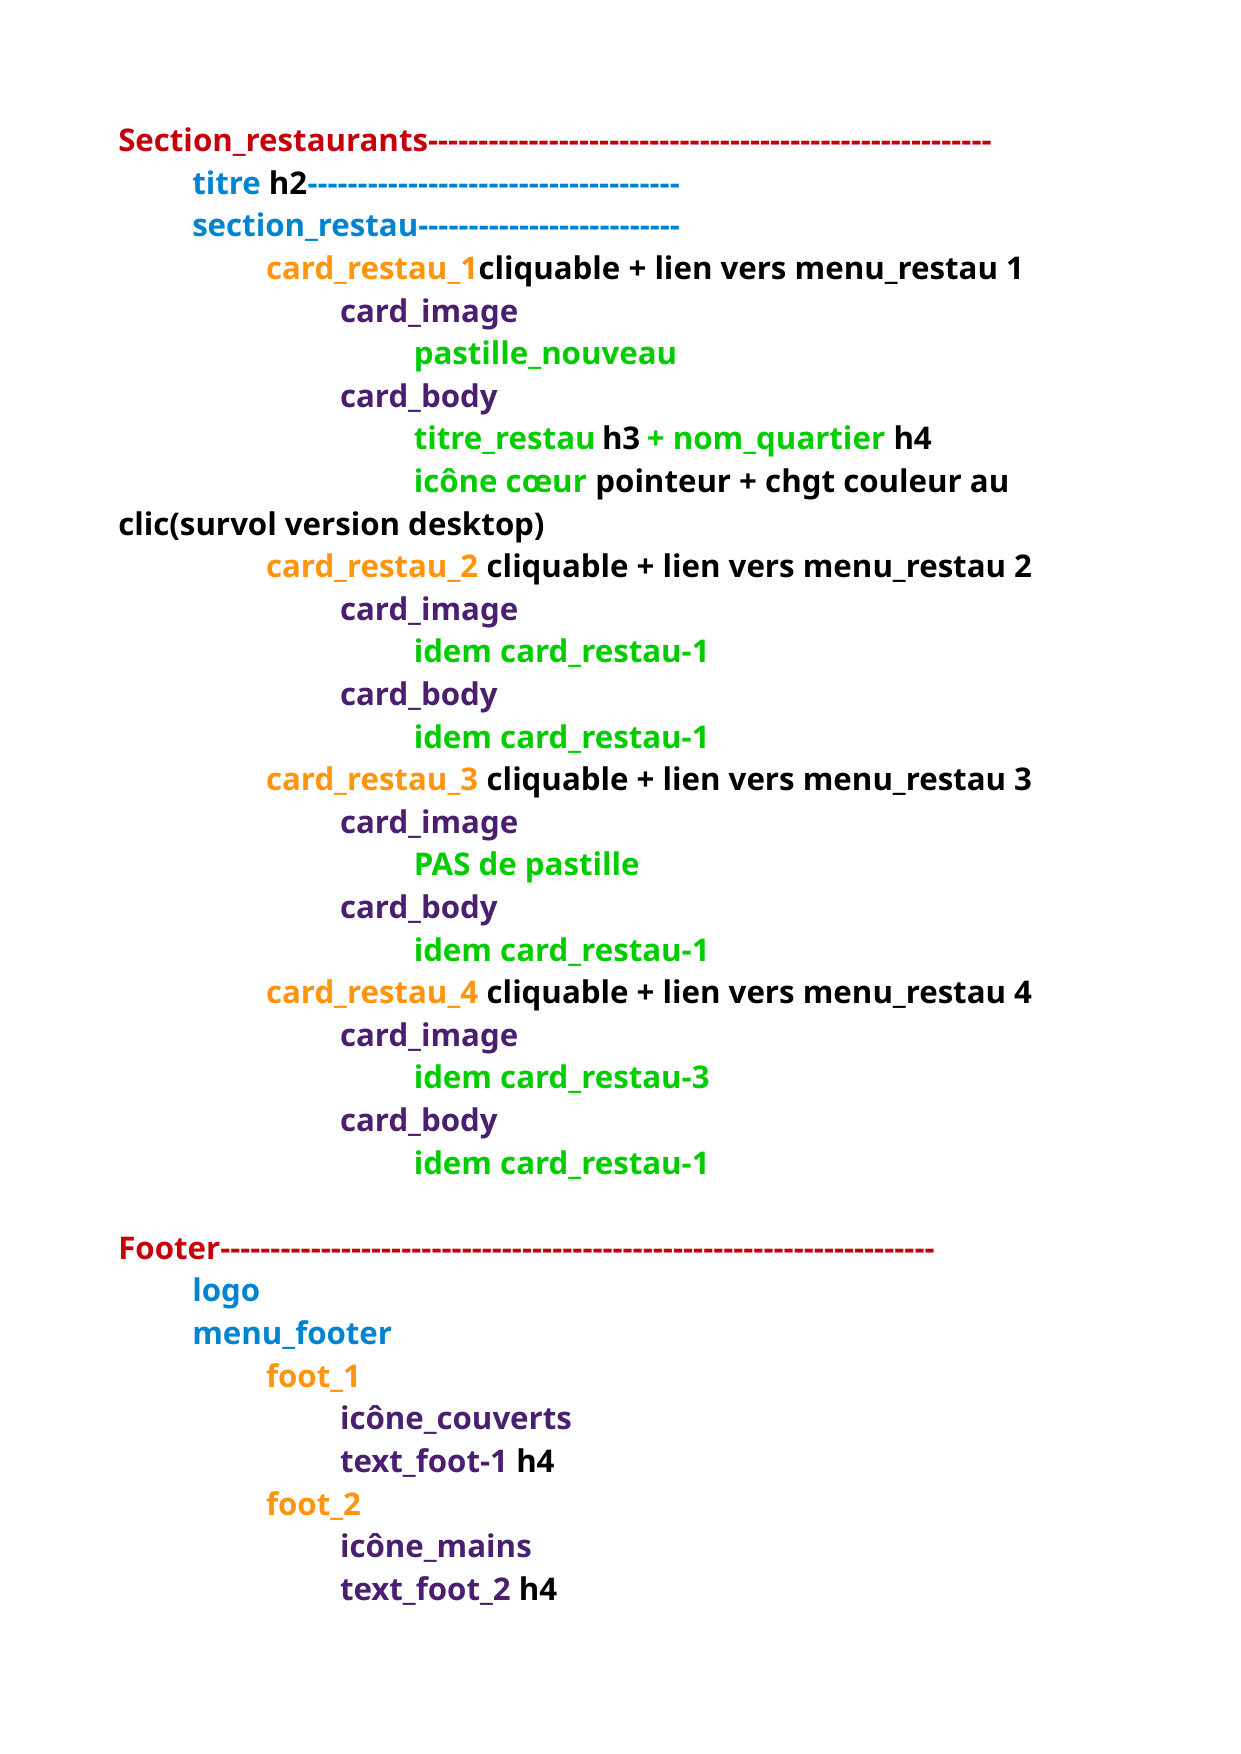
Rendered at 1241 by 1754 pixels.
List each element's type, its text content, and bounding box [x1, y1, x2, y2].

text card_restau_4 cliquable + lien vers menu_restau 4 [118, 970, 1122, 1013]
text card_image [118, 587, 1122, 629]
text text_foot-1 h4 [118, 1439, 1122, 1481]
text icône cœur pointeur + chgt couleur au clic(survol version desktop) [118, 459, 1122, 544]
text card_body [118, 885, 1122, 928]
text Footer----------------------------------------------------------------------- [118, 1226, 1122, 1268]
text idem card_restau-1 [118, 1141, 1122, 1183]
text card_body [118, 1098, 1122, 1141]
text PAS de pastille [118, 842, 1122, 885]
text idem card_restau-3 [118, 1055, 1122, 1098]
text text_foot_2 h4 [118, 1567, 1122, 1609]
text card_body [118, 672, 1122, 714]
text section_restau-------------------------- [118, 203, 1122, 246]
text card_restau_2 cliquable + lien vers menu_restau 2 [118, 544, 1122, 587]
text card_restau_3 cliquable + lien vers menu_restau 3 [118, 757, 1122, 800]
text Section_restaurants-------------------------------------------------------- [118, 118, 1122, 161]
text foot_1 [118, 1354, 1122, 1396]
text idem card_restau-1 [118, 629, 1122, 672]
text icône_mains [118, 1524, 1122, 1567]
text titre h2------------------------------------- [118, 161, 1122, 203]
text menu_footer [118, 1311, 1122, 1354]
text titre_restau h3 + nom_quartier h4 [118, 416, 1122, 459]
text foot_2 [118, 1481, 1122, 1524]
text card_image [118, 800, 1122, 842]
text card_restau_1cliquable + lien vers menu_restau 1 [118, 246, 1122, 288]
text card_body [118, 374, 1122, 416]
text pastille_nouveau [118, 331, 1122, 374]
text logo [118, 1268, 1122, 1311]
text idem card_restau-1 [118, 928, 1122, 970]
text idem card_restau-1 [118, 714, 1122, 757]
text icône_couverts [118, 1396, 1122, 1439]
text card_image [118, 288, 1122, 331]
text card_image [118, 1013, 1122, 1055]
